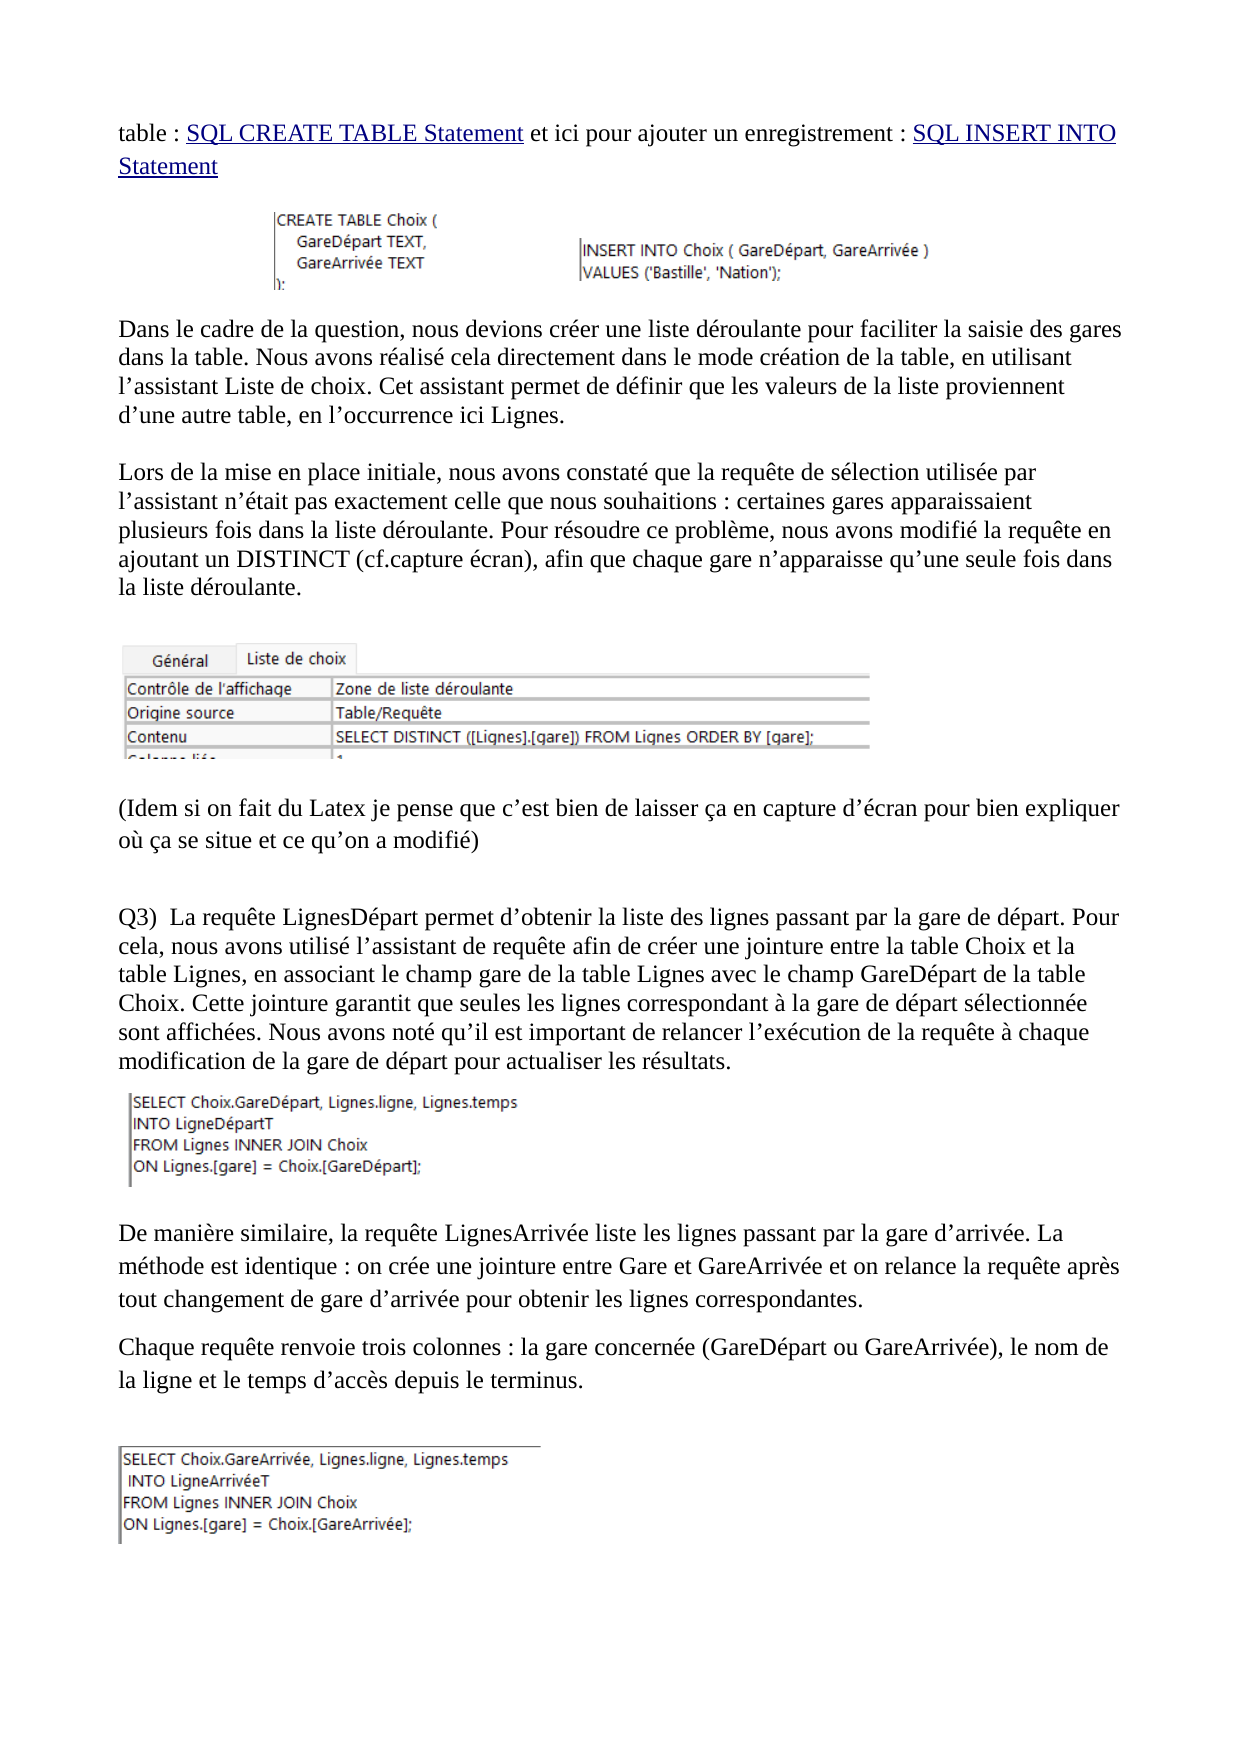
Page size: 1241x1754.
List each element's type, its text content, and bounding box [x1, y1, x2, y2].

text table : SQL CREATE TABLE Statement et ici pour ajouter un enregistrement : SQL INSERT INTO Statement [118, 118, 1122, 180]
text Chaque requête renvoie trois colonnes : la gare concernée (GareDépart ou GareArrivée), le nom de la ligne et le temps d’accès depuis le terminus. [118, 1332, 1122, 1394]
text (Idem si on fait du Latex je pense que c’est bien de laisser ça en capture d’écran pour bien expliquer où ça se situe et ce qu’on a modifié) [118, 793, 1122, 854]
text Dans le cadre de la question, nous devions créer une liste déroulante pour faciliter la saisie des gares dans la table. Nous avons réalisé cela directement dans le mode création de la table, en utilisant l’assistant Liste de choix. Cet assistant permet de définir que les valeurs de la liste proviennent d’une autre table, en l’occurrence ici Lignes. [118, 314, 1122, 429]
text Q3) La requête LignesDépart permet d’obtenir la liste des lignes passant par la gare de départ. Pour cela, nous avons utilisé l’assistant de requête afin de créer une jointure entre la table Choix et la table Lignes, en associant le champ gare de la table Lignes avec le champ GareDépart de la table Choix. Cette jointure garantit que seules les lignes correspondant à la gare de départ sélectionnée sont affichées. Nous avons noté qu’il est important de relancer l’exécution de la requête à chaque modification de la gare de départ pour actualiser les résultats. [118, 902, 1122, 1074]
text Lors de la mise en place initiale, nous avons constaté que la requête de sélection utilisée par l’assistant n’était pas exactement celle que nous souhaitions : certaines gares apparaissaient plusieurs fois dans la liste déroulante. Pour résoudre ce problème, nous avons modifié la requête en ajoutant un DISTINCT (cf.capture écran), afin que chaque gare n’apparaisse qu’une seule fois dans la liste déroulante. [118, 457, 1122, 601]
text De manière similaire, la requête LignesArrivée liste les lignes passant par la gare d’arrivée. La méthode est identique : on crée une jointure entre Gare et GareArrivée et on relance la requête après tout changement de gare d’arrivée pour obtenir les lignes correspondantes. [118, 1218, 1122, 1313]
